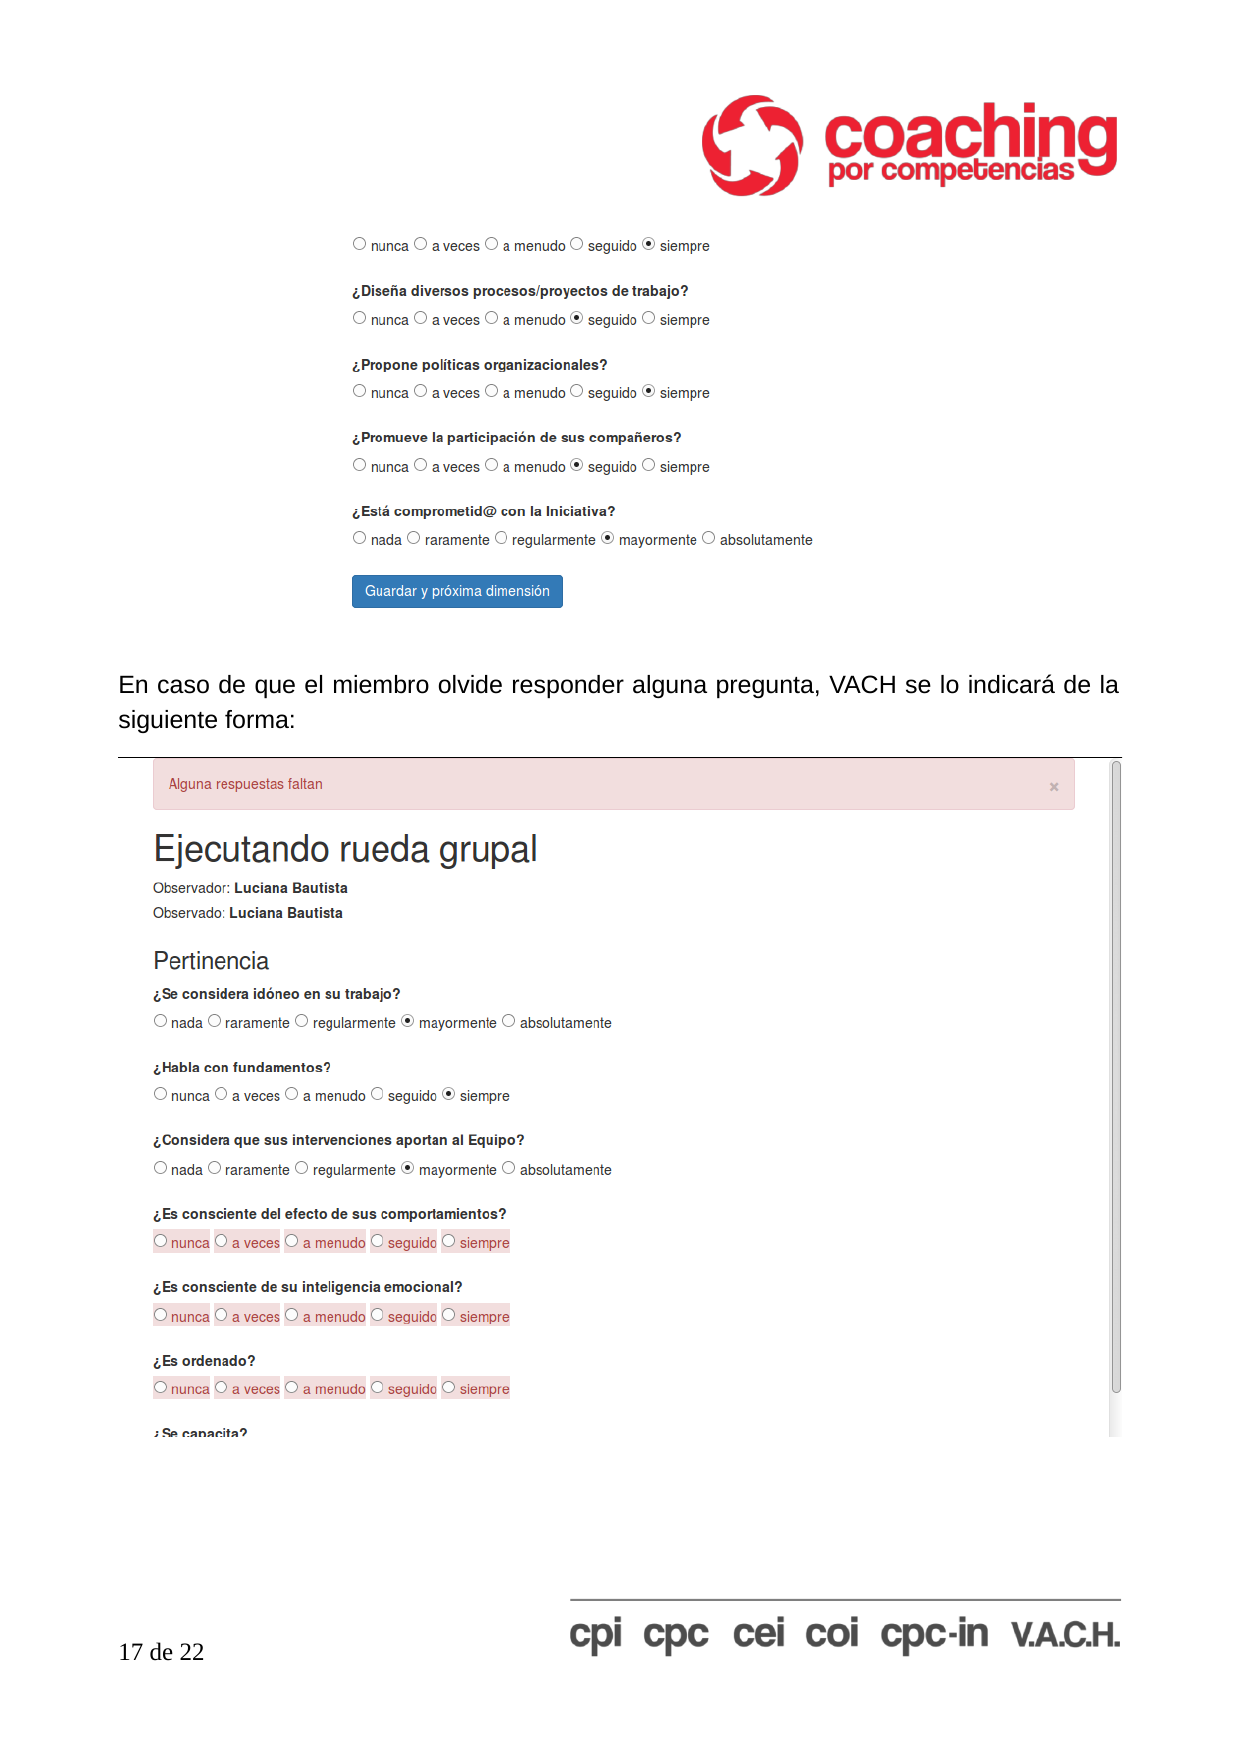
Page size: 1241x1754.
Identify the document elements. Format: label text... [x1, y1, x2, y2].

picture [118, 757, 1123, 1437]
picture [317, 232, 924, 647]
picture [695, 88, 1123, 203]
picture [565, 1597, 1123, 1660]
text En caso de que el miembro olvide responder alguna pregunta, VACH se lo indicará de la siguiente forma: [118, 671, 1122, 734]
